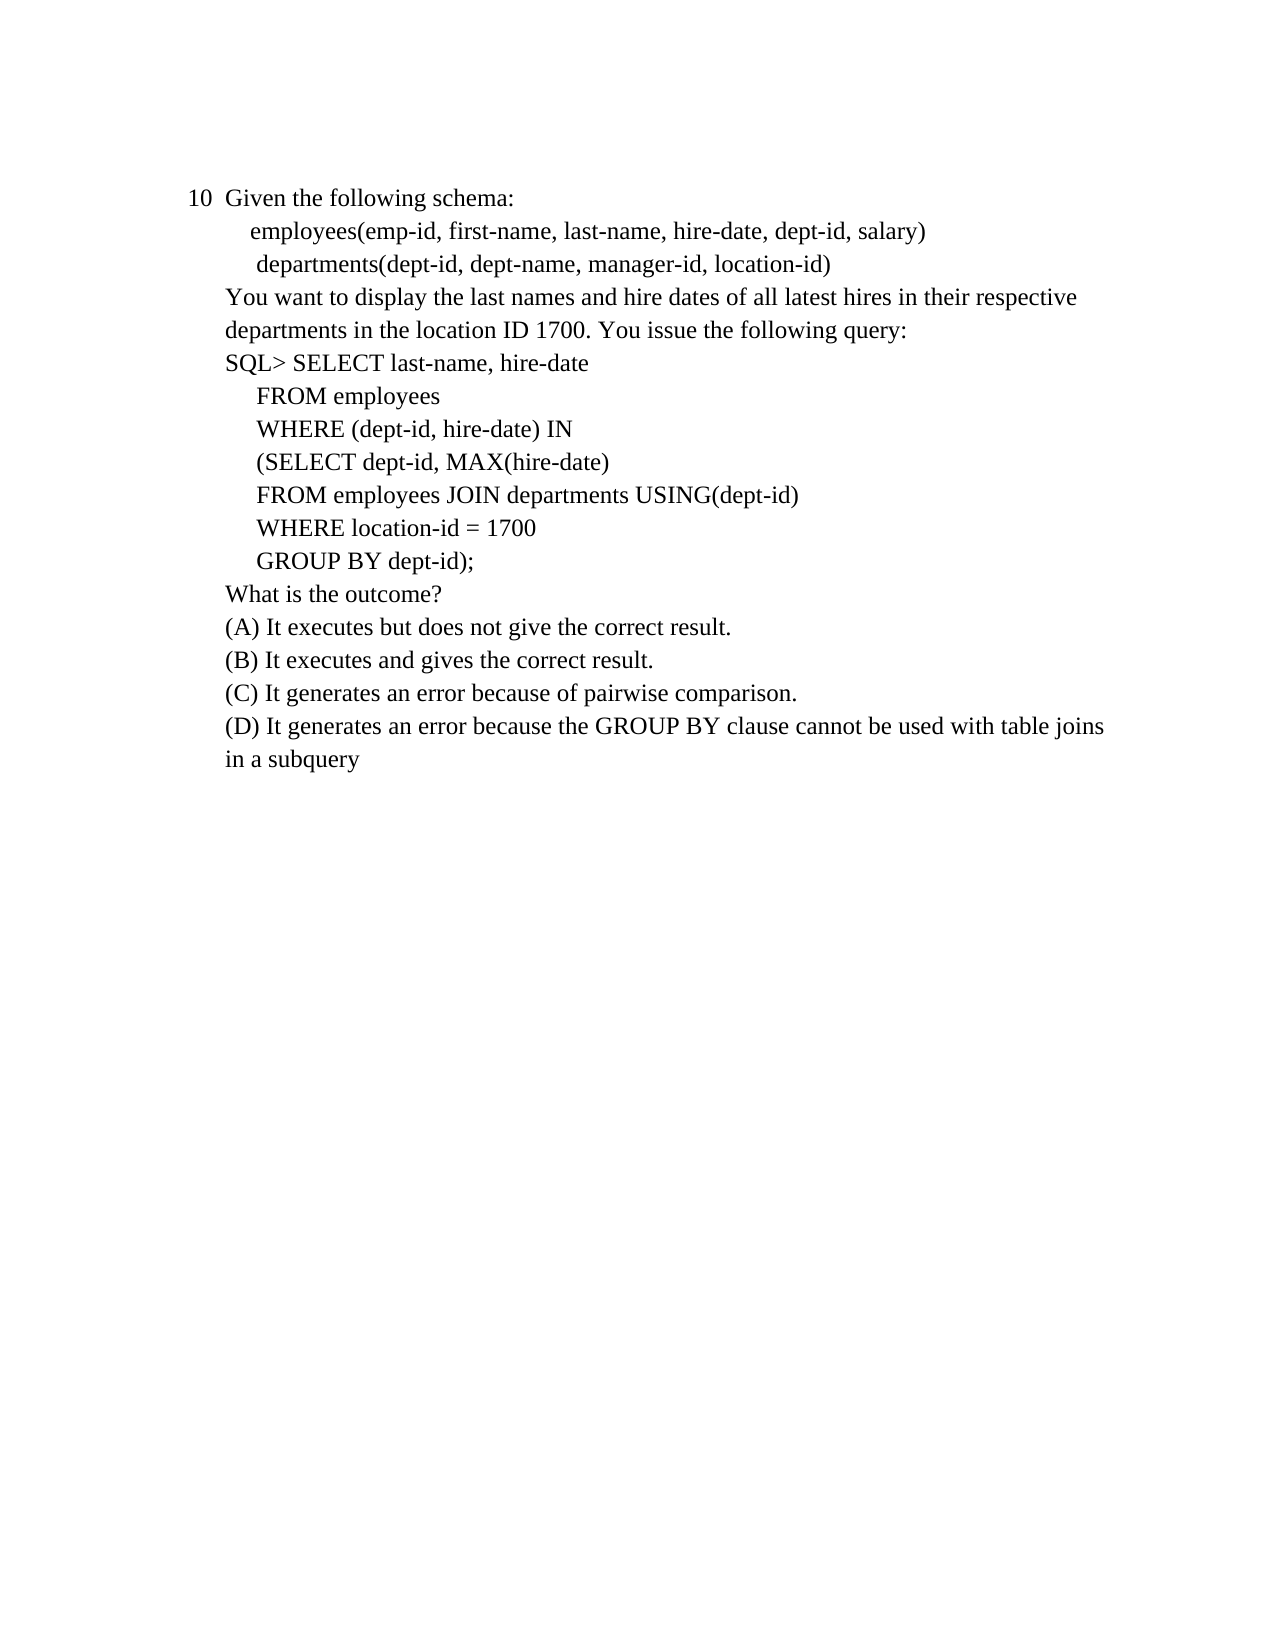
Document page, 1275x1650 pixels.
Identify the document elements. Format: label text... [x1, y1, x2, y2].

text GROUP BY dept-id); [225, 546, 1125, 575]
text employees(emp-id, first-name, last-name, hire-date, dept-id, salary) [225, 216, 1125, 245]
text You want to display the last names and hire dates of all latest hires in their respective departments in the location ID 1700. You issue the following query: [225, 282, 1125, 344]
text FROM employees [225, 381, 1125, 410]
text (A) It executes but does not give the correct result. [225, 612, 1125, 641]
text departments(dept-id, dept-name, manager-id, location-id) [225, 249, 1125, 278]
text WHERE (dept-id, hire-date) IN [225, 414, 1125, 443]
text (B) It executes and gives the correct result. [225, 645, 1125, 674]
text (SELECT dept-id, MAX(hire-date) [225, 447, 1125, 476]
text (C) It generates an error because of pairwise comparison. [225, 678, 1125, 707]
text WHERE location-id = 1700 [225, 513, 1125, 542]
text (D) It generates an error because the GROUP BY clause cannot be used with table joins in a subquery [225, 711, 1125, 773]
text SQL> SELECT last-name, hire-date [225, 348, 1125, 377]
list Given the following schema: [187, 183, 1125, 212]
text What is the outcome? [225, 579, 1125, 608]
text FROM employees JOIN departments USING(dept-id) [225, 480, 1125, 509]
